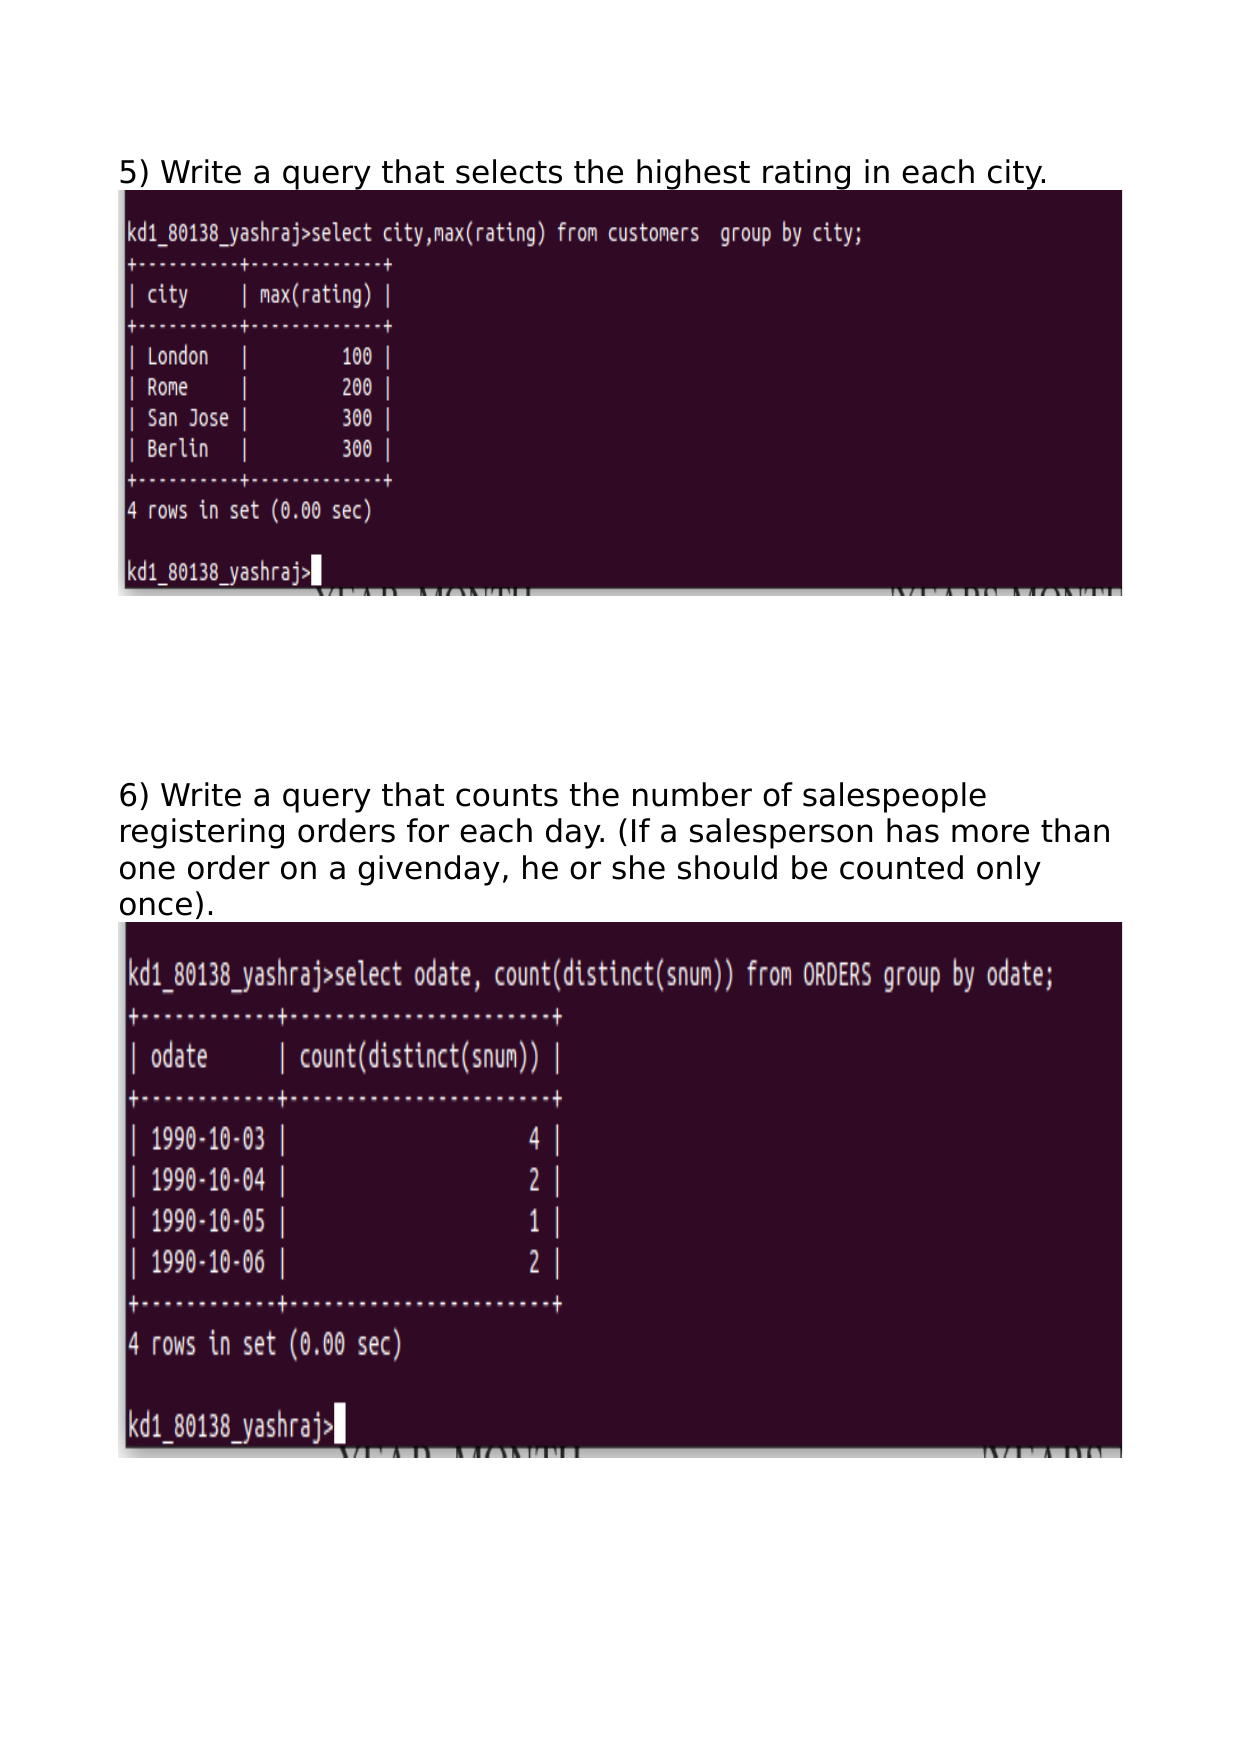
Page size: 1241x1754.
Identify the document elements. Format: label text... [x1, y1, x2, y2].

picture [118, 922, 1123, 1458]
text 6) Write a query that counts the number of salespeople registering orders for each day. (If a salesperson has more than one order on a givenday, he or she should be counted only once). [118, 777, 1122, 922]
picture [118, 190, 1123, 596]
text 5) Write a query that selects the highest rating in each city. [118, 154, 1122, 190]
